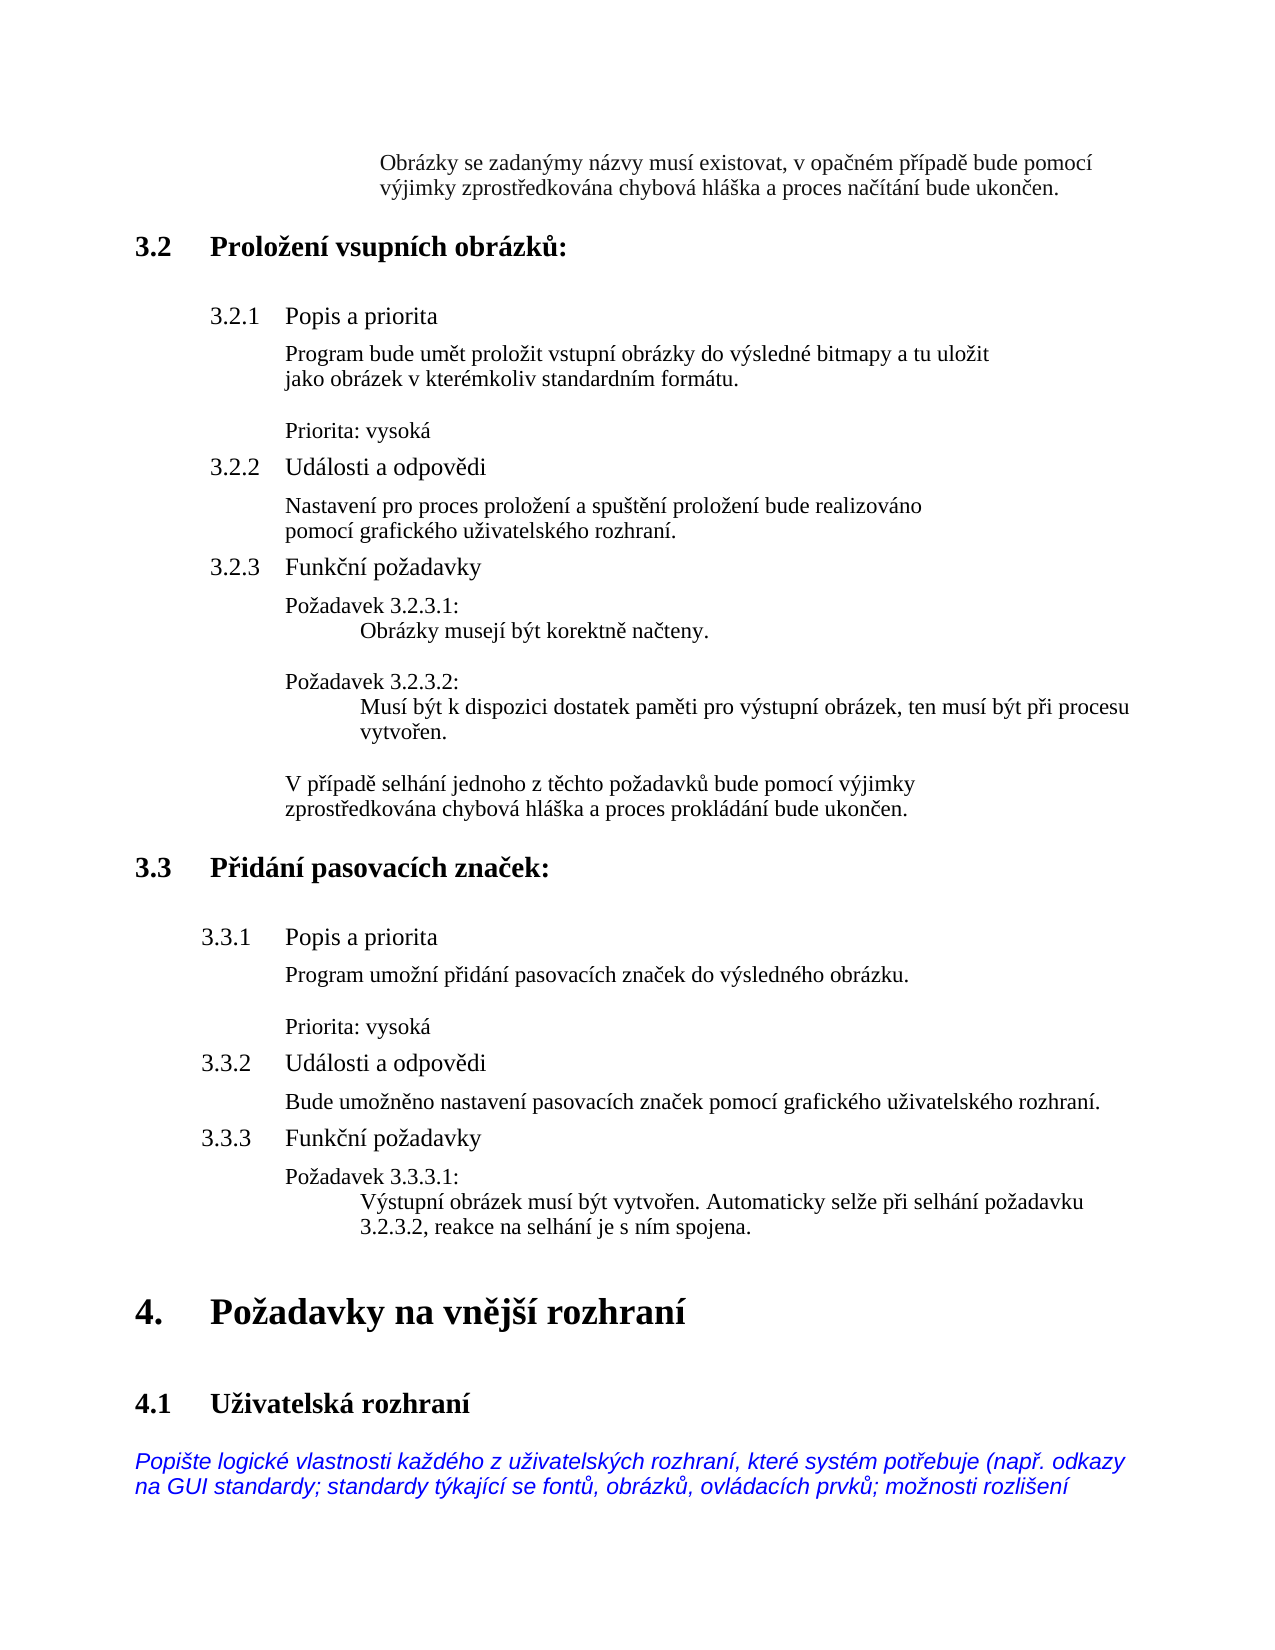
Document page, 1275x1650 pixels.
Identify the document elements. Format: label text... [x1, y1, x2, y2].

text 3.3.3 Funkční požadavky [201, 1127, 1140, 1152]
text Bude umožněno nastavení pasovacích značek pomocí grafického uživatelského rozhraní. [135, 1089, 1140, 1114]
text Priorita: vysoká [135, 418, 1140, 443]
text Obrázky se zadanýmy názvy musí existovat, v opačném případě bude pomocí výjimky zprostředkována chybová hláška a proces načítání bude ukončen. [276, 150, 1140, 200]
text Výstupní obrázek musí být vytvořen. Automaticky selže při selhání požadavku 3.2.3.2, reakce na selhání je s ním spojena. [135, 1189, 1140, 1239]
text Požadavek 3.2.3.2: [135, 669, 1140, 694]
text Program umožní přidání pasovacích značek do výsledného obrázku. [135, 963, 1140, 988]
text 3.3.1 Popis a priorita [201, 925, 1140, 950]
text Program bude umět proložit vstupní obrázky do výsledné bitmapy a tu uložit jako obrázek v kterémkoliv standardním formátu. [135, 342, 1140, 392]
text Popište logické vlastnosti každého z uživatelských rozhraní, které systém potřebuje (např. odkazy na GUI standardy; standardy týkající se fontů, obrázků, ovládacích prvků; možnosti rozlišení [135, 1449, 1140, 1499]
text Nastavení pro proces proložení a spuštění proložení bude realizováno pomocí grafického uživatelského rozhraní. [135, 493, 1140, 543]
text Obrázky musejí být korektně načteny. [135, 618, 1140, 643]
subtitle Přidání pasovacích značek: [135, 850, 1140, 884]
text Požadavek 3.3.3.1: [135, 1164, 1140, 1189]
text 3.2.3 Funkční požadavky [201, 556, 1140, 581]
text V případě selhání jednoho z těchto požadavků bude pomocí výjimky zprostředkována chybová hláška a proces prokládání bude ukončen. [135, 771, 1140, 821]
text 3.3.2 Události a odpovědi [201, 1052, 1140, 1077]
subtitle Požadavky na vnější rozhraní [135, 1289, 1140, 1332]
text Požadavek 3.2.3.1: [135, 593, 1140, 618]
text Priorita: vysoká [135, 1014, 1140, 1039]
text 3.2.1 Popis a priorita [201, 304, 1140, 329]
subtitle Uživatelská rozhraní [135, 1386, 1140, 1420]
text 3.2.2 Události a odpovědi [201, 456, 1140, 481]
text Musí být k dispozici dostatek paměti pro výstupní obrázek, ten musí být při procesu vytvořen. [135, 694, 1140, 744]
subtitle Proložení vsupních obrázků: [135, 229, 1140, 263]
